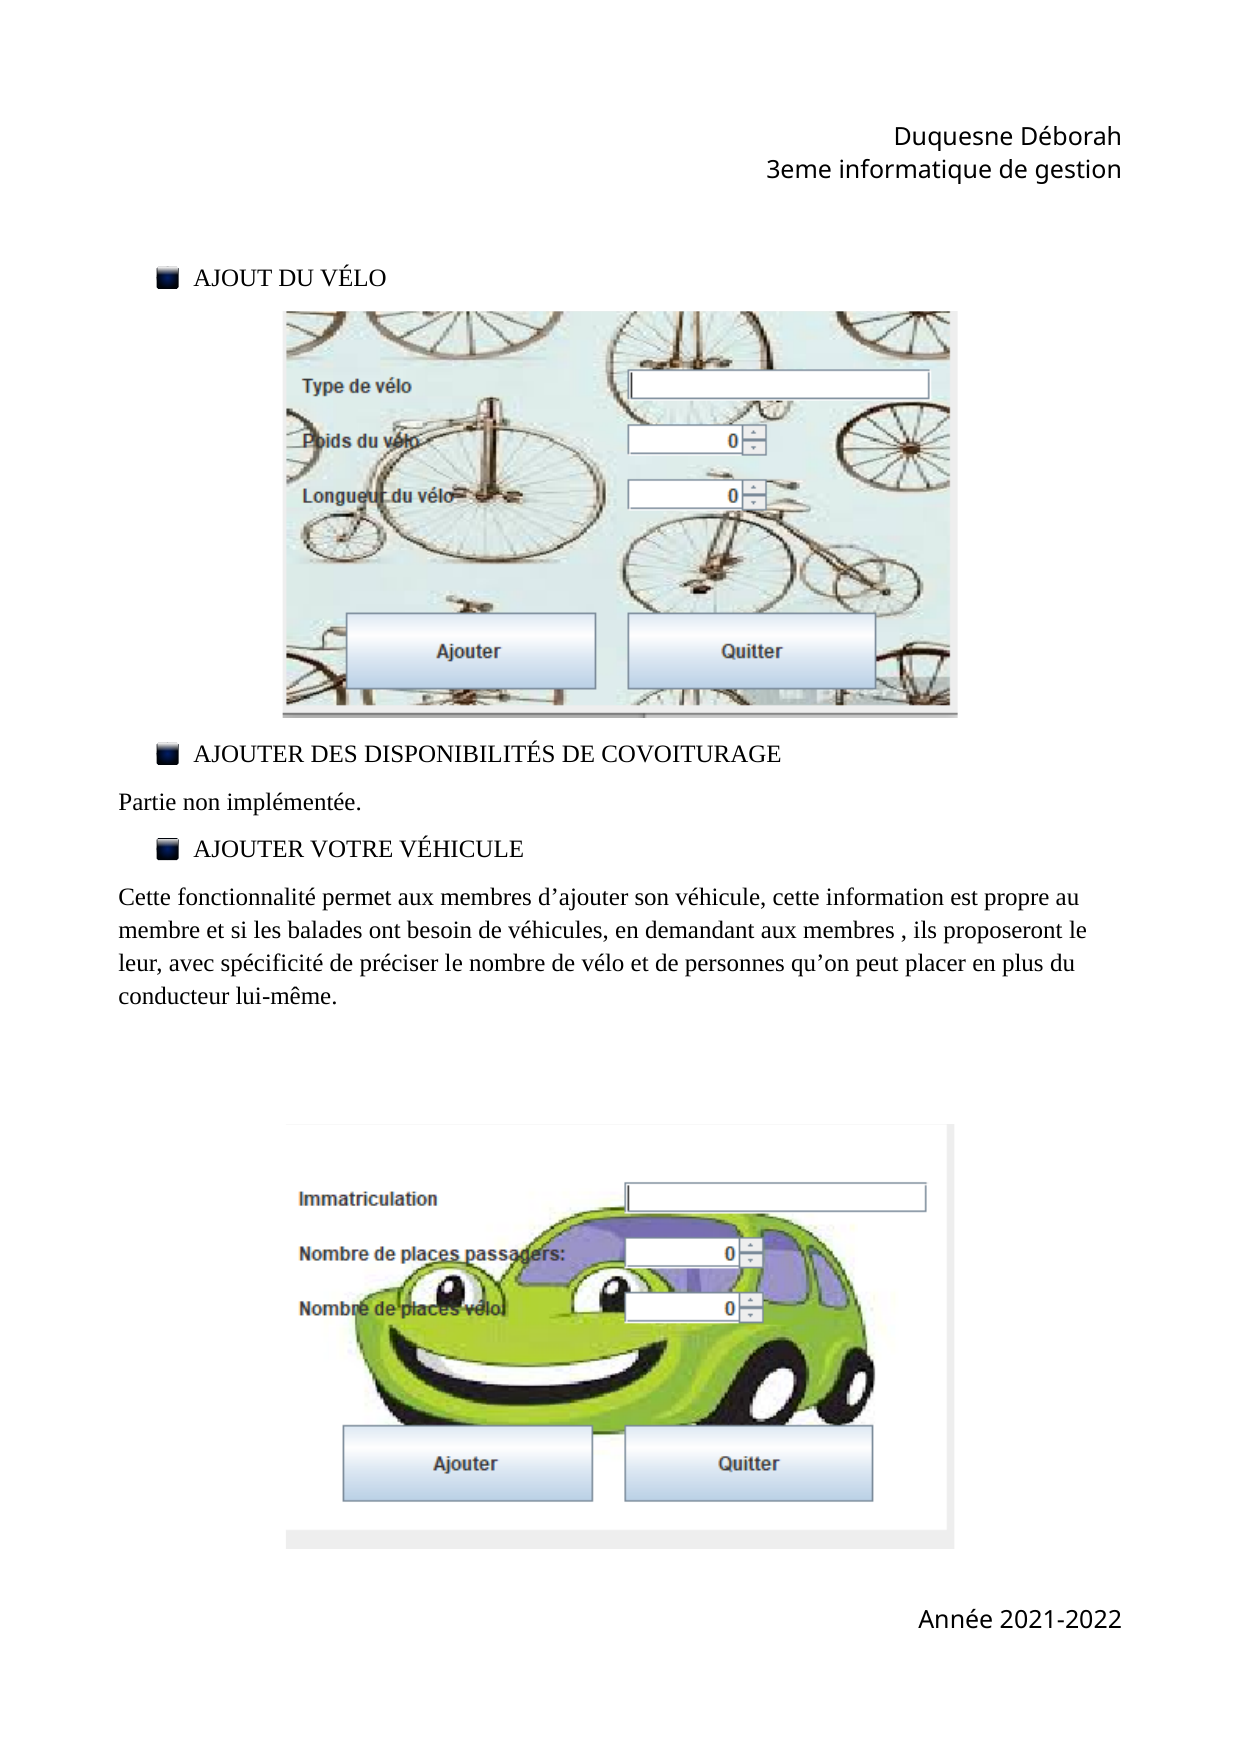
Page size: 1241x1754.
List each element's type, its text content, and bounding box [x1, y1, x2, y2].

text Cette fonctionnalité permet aux membres d’ajouter son véhicule, cette information est propre au membre et si les balades ont besoin de véhicules, en demandant aux membres , ils proposeront le leur, avec spécificité de préciser le nombre de vélo et de personnes qu’on peut placer en plus du conducteur lui-même. [118, 882, 1122, 1010]
list AJOUTER VOTRE VÉHICULE [156, 834, 1122, 863]
list AJOUT DU VÉLO [156, 263, 1122, 292]
picture [282, 311, 958, 718]
list AJOUTER DES DISPONIBILITÉS DE COVOITURAGE [156, 739, 1122, 768]
text Partie non implémentée. [118, 787, 1122, 816]
picture [285, 1124, 955, 1549]
